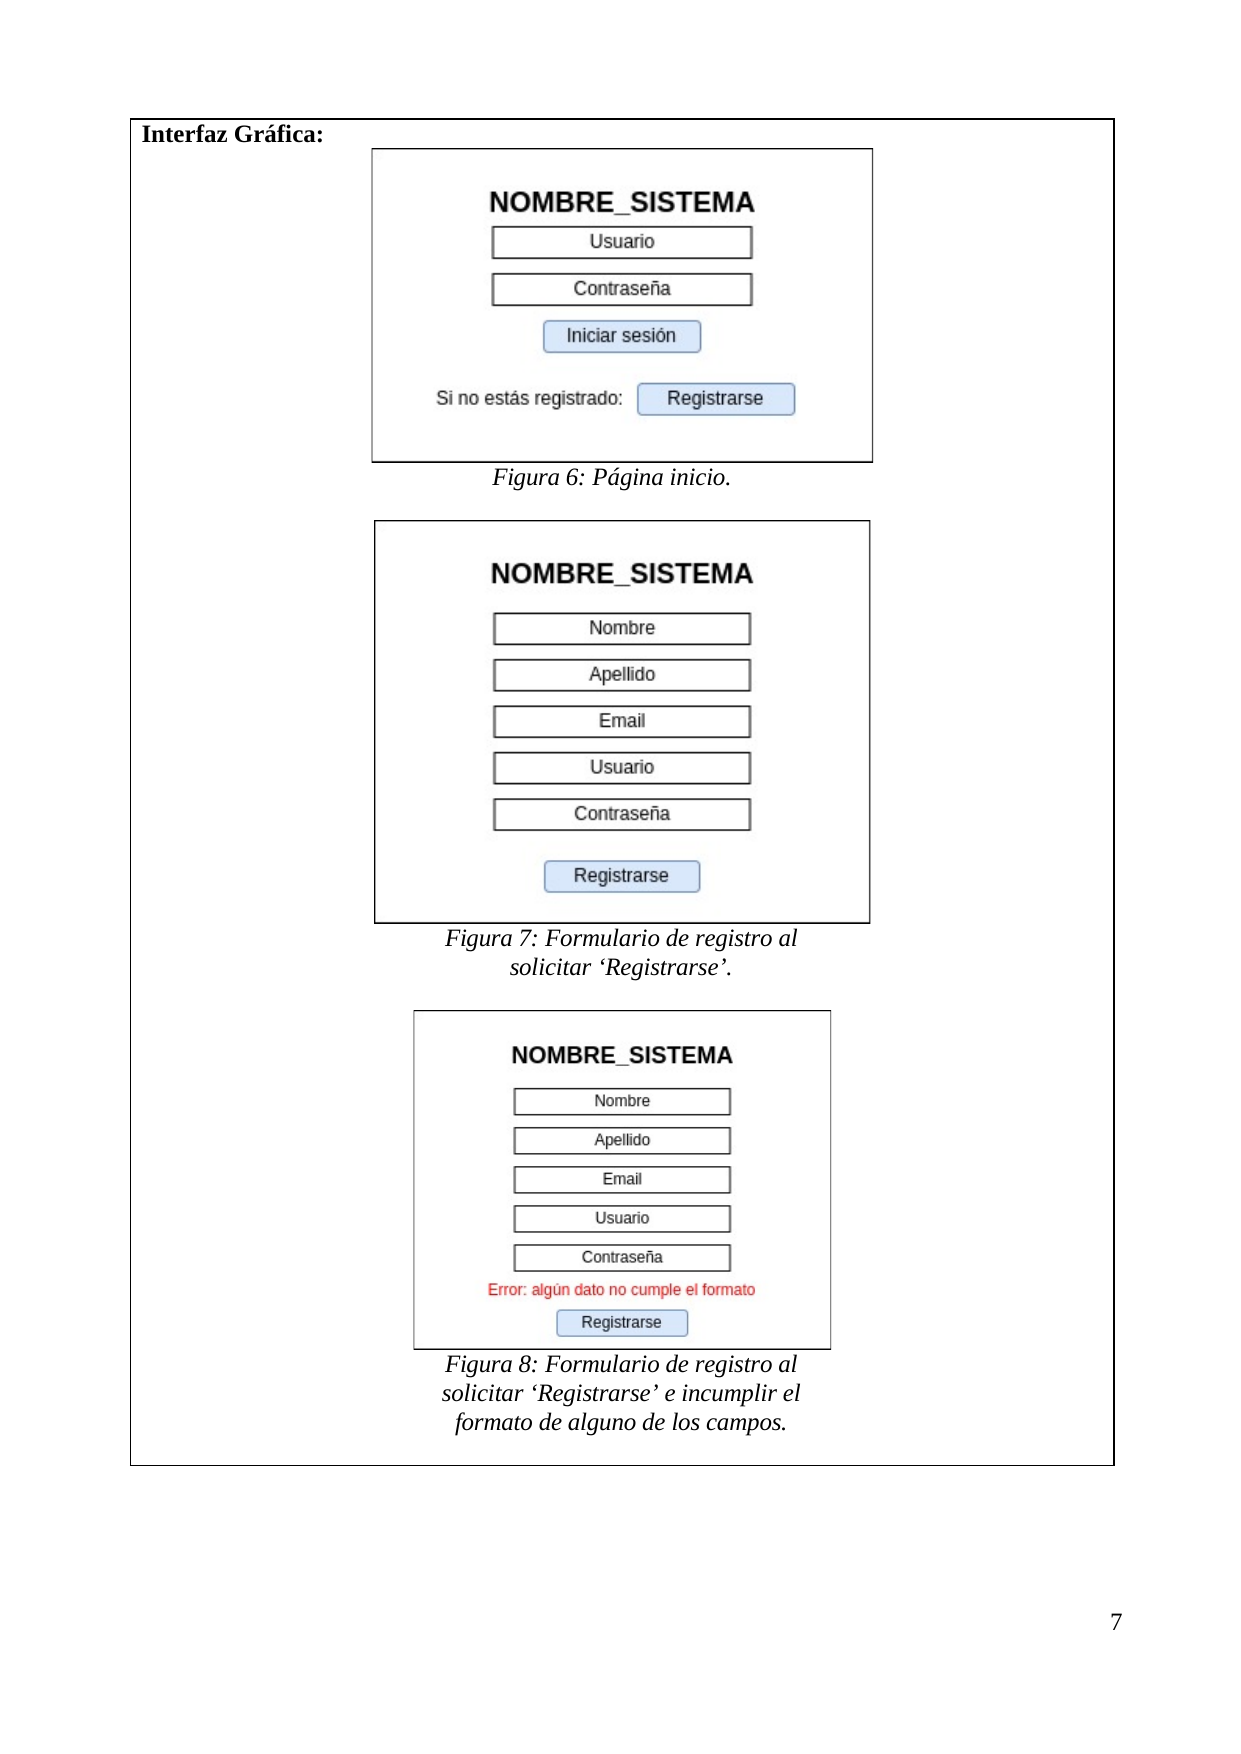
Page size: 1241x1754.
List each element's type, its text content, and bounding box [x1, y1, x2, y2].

table_header Interfaz Gráfica: Figura 6: Página inicio. Figura 7: Formulario de registro al solicitar ‘Registrarse’. Figura 8: Formulario de registro al solicitar ‘Registrarse’ e incumplir el formato de alguno de los campos. [131, 120, 1113, 1465]
picture [374, 520, 871, 924]
picture [413, 1010, 832, 1350]
picture [371, 148, 874, 463]
